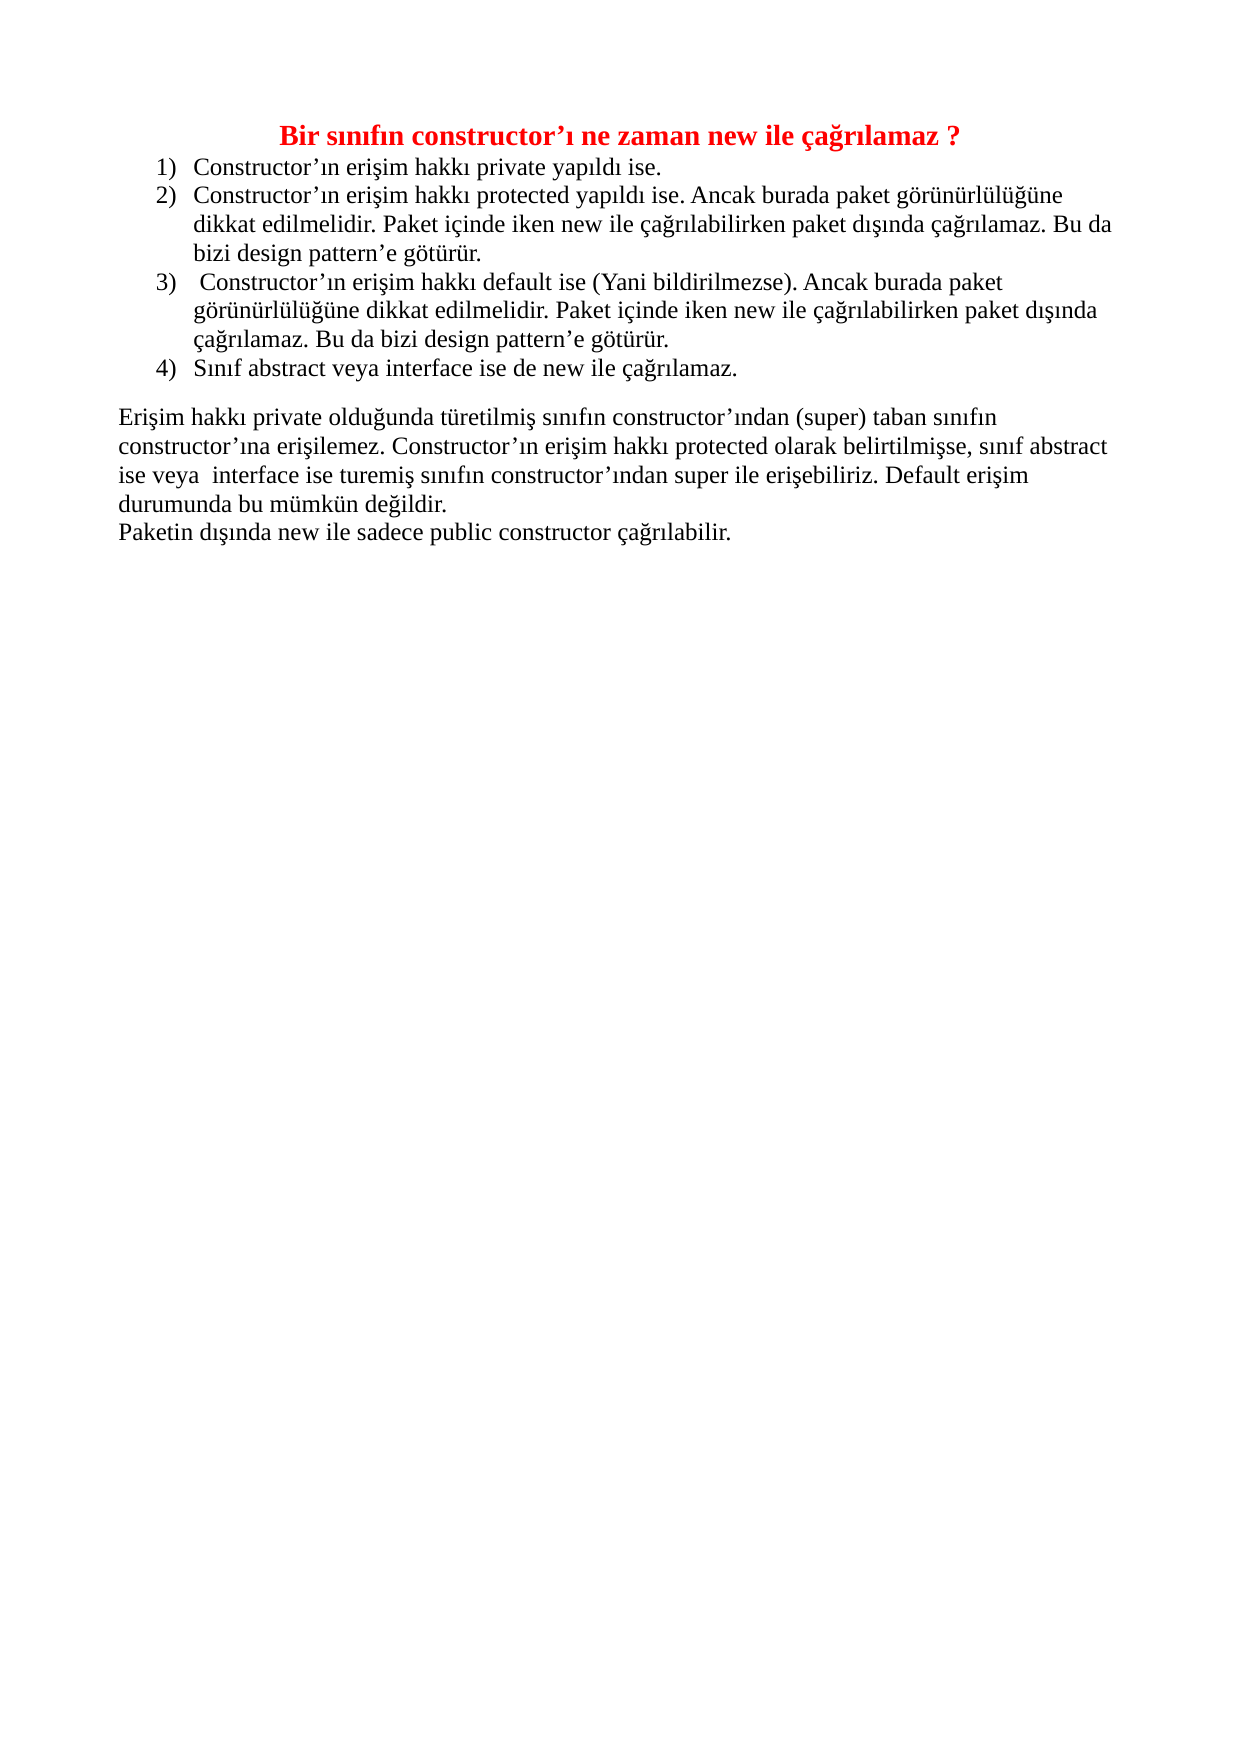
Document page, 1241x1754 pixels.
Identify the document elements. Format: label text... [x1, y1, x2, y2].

list Sınıf abstract veya interface ise de new ile çağrılamaz. [156, 353, 1122, 382]
text Bir sınıfın constructor’ı ne zaman new ile çağrılamaz ? [118, 118, 1122, 152]
list Constructor’ın erişim hakkı default ise (Yani bildirilmezse). Ancak burada paket görünürlülüğüne dikkat edilmelidir. Paket içinde iken new ile çağrılabilirken paket dışında çağrılamaz. Bu da bizi design pattern’e götürür. [156, 267, 1122, 353]
list Constructor’ın erişim hakkı protected yapıldı ise. Ancak burada paket görünürlülüğüne dikkat edilmelidir. Paket içinde iken new ile çağrılabilirken paket dışında çağrılamaz. Bu da bizi design pattern’e götürür. [156, 180, 1122, 267]
text Erişim hakkı private olduğunda türetilmiş sınıfın constructor’ından (super) taban sınıfın constructor’ına erişilemez. Constructor’ın erişim hakkı protected olarak belirtilmişse, sınıf abstract ise veya interface ise turemiş sınıfın constructor’ından super ile erişebiliriz. Default erişim durumunda bu mümkün değildir. [118, 402, 1122, 517]
text Paketin dışında new ile sadece public constructor çağrılabilir. [118, 517, 1122, 546]
list Constructor’ın erişim hakkı private yapıldı ise. [156, 152, 1122, 180]
